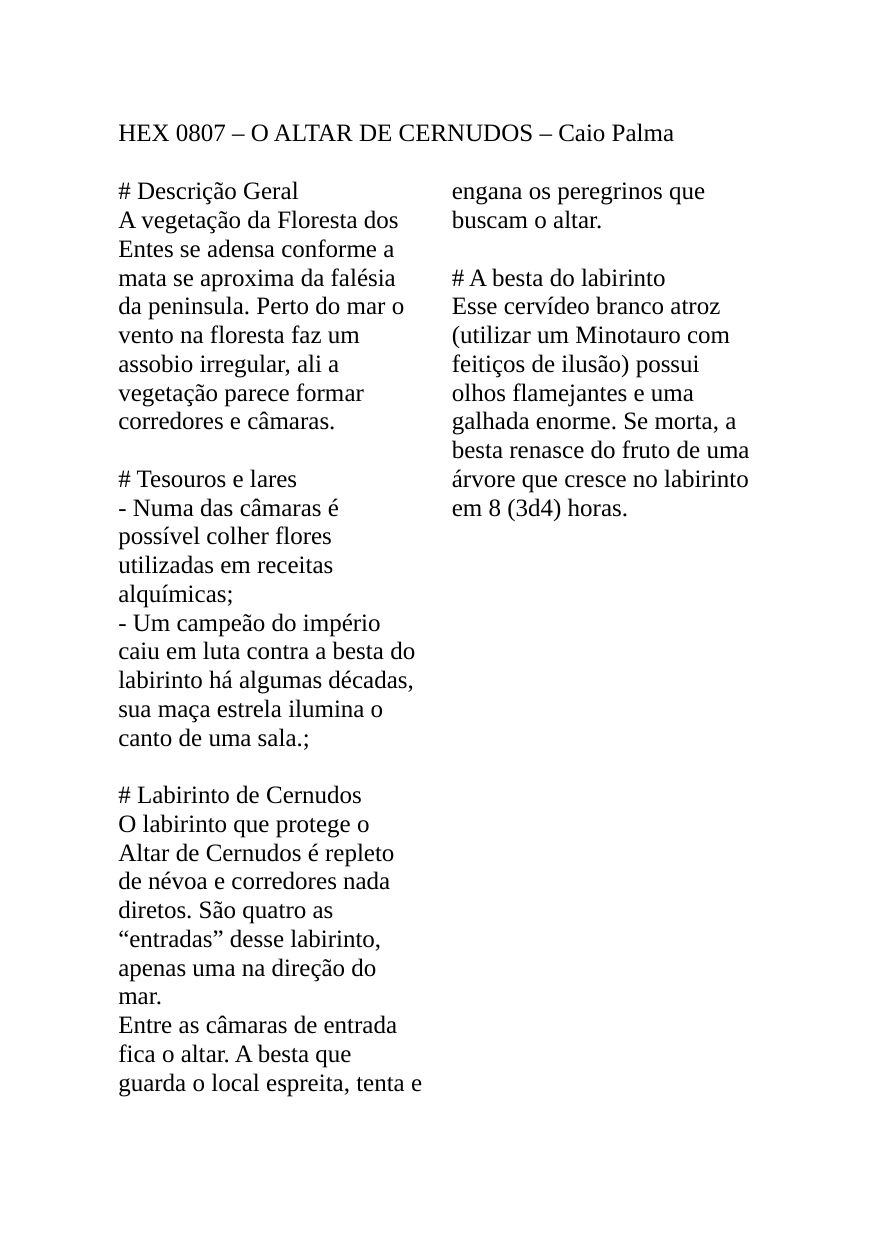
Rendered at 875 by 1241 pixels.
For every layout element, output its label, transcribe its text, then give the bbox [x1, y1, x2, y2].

text # Labirinto de Cernudos O labirinto que protege o Altar de Cernudos é repleto de névoa e corredores nada diretos. São quatro as “entradas” desse labirinto, apenas uma na direção do mar. Entre as câmaras de entrada fica o altar. A besta que guarda o local espreita, tenta e [118, 780, 422, 1096]
text # A besta do labirinto Esse cervídeo branco atroz (utilizar um Minotauro com feitiços de ilusão) possui olhos flamejantes e uma galhada enorme. Se morta, a besta renasce do fruto de uma árvore que cresce no labirinto em 8 (3d4) horas. [452, 263, 756, 521]
text engana os peregrinos que buscam o altar. [452, 176, 756, 263]
text # Descrição Geral A vegetação da Floresta dos Entes se adensa conforme a mata se aproxima da falésia da peninsula. Perto do mar o vento na floresta faz um assobio irregular, ali a vegetação parece formar corredores e câmaras. # Tesouros e lares - Numa das câmaras é possível colher flores utilizadas em receitas alquímicas; - Um campeão do império caiu em luta contra a besta do labirinto há algumas décadas, sua maça estrela ilumina o canto de uma sala.; [118, 176, 422, 751]
